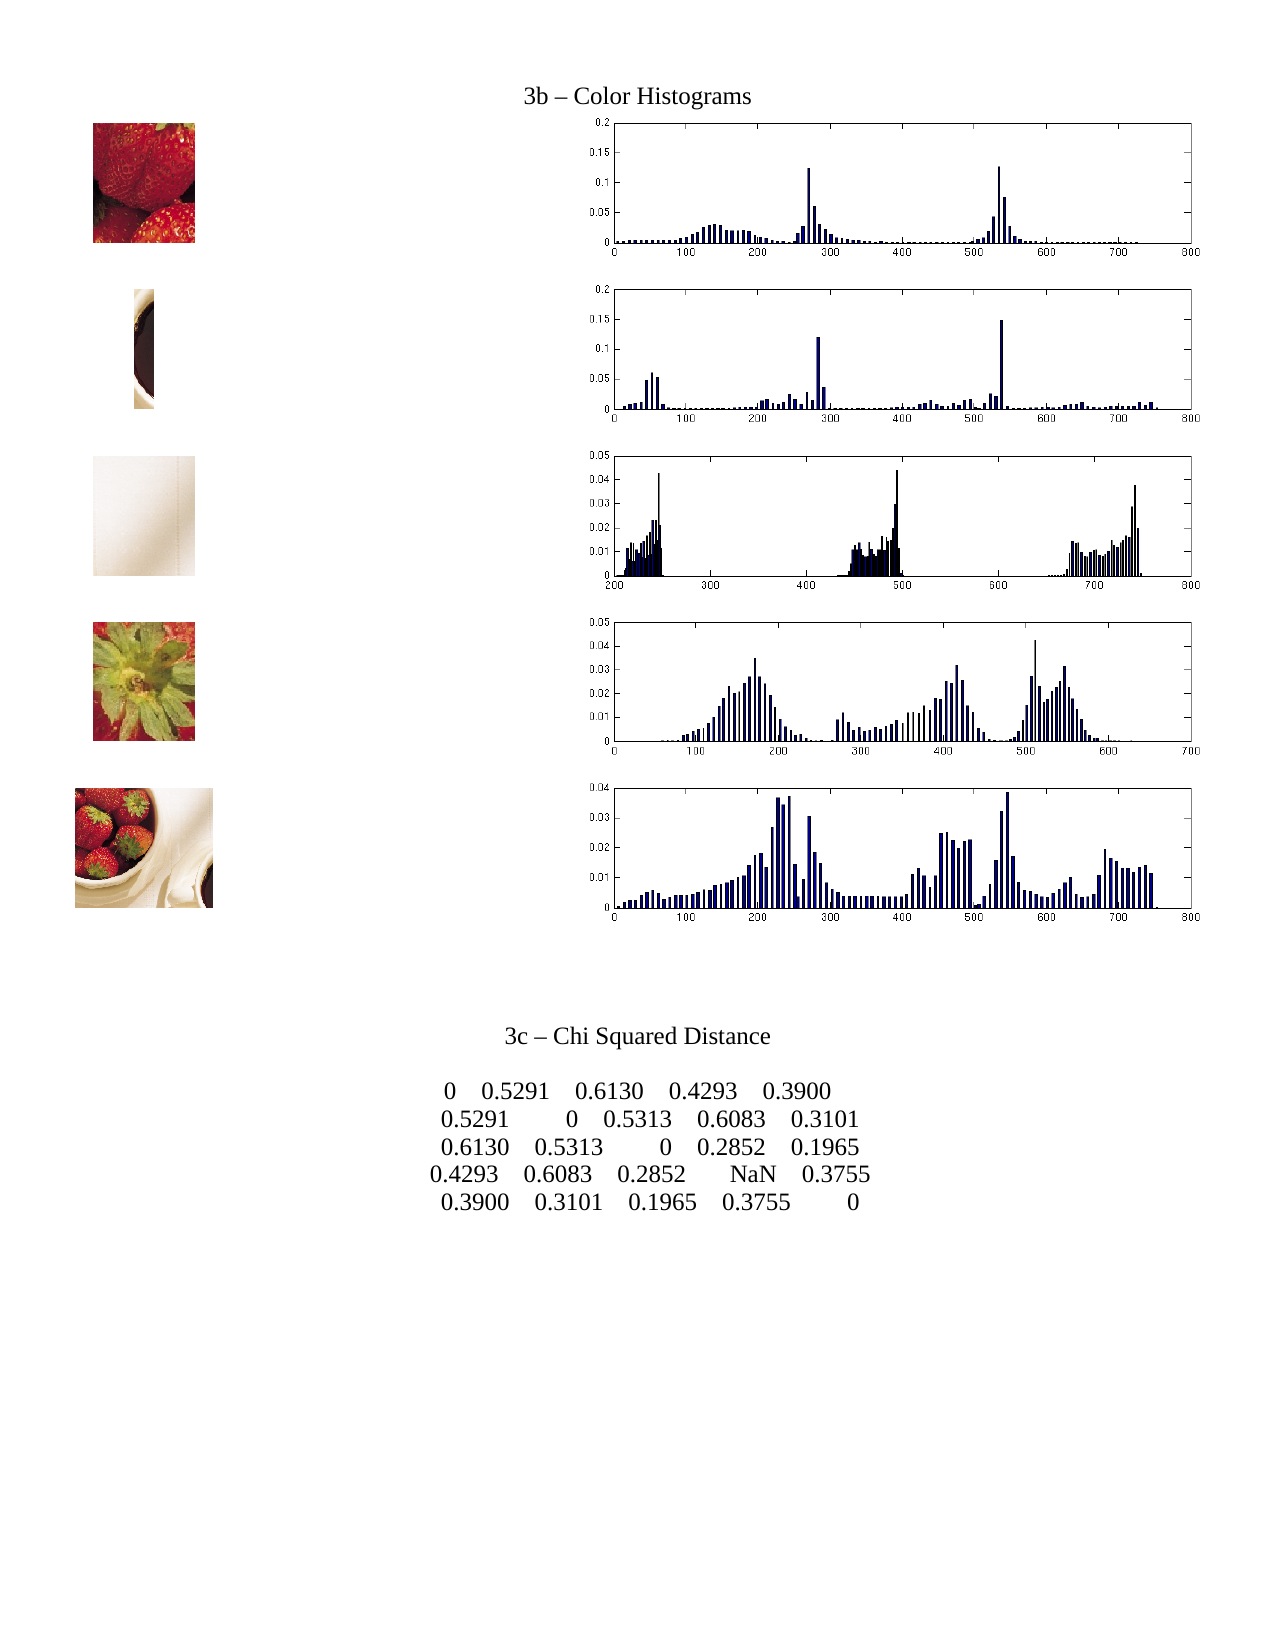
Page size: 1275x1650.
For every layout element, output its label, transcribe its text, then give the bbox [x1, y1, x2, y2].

text 0.6130 0.5313 0 0.2852 0.1965 [82, 1133, 1192, 1160]
text 3c – Chi Squared Distance [82, 1022, 1192, 1049]
text 0.3900 0.3101 0.1965 0.3755 0 [82, 1188, 1192, 1216]
text 0.5291 0 0.5313 0.6083 0.3101 [82, 1105, 1192, 1133]
text 0 0.5291 0.6130 0.4293 0.3900 [82, 1077, 1192, 1105]
picture [50, 110, 1225, 939]
text 3b – Color Histograms [82, 82, 1192, 110]
text 0.4293 0.6083 0.2852 NaN 0.3755 [82, 1160, 1192, 1188]
